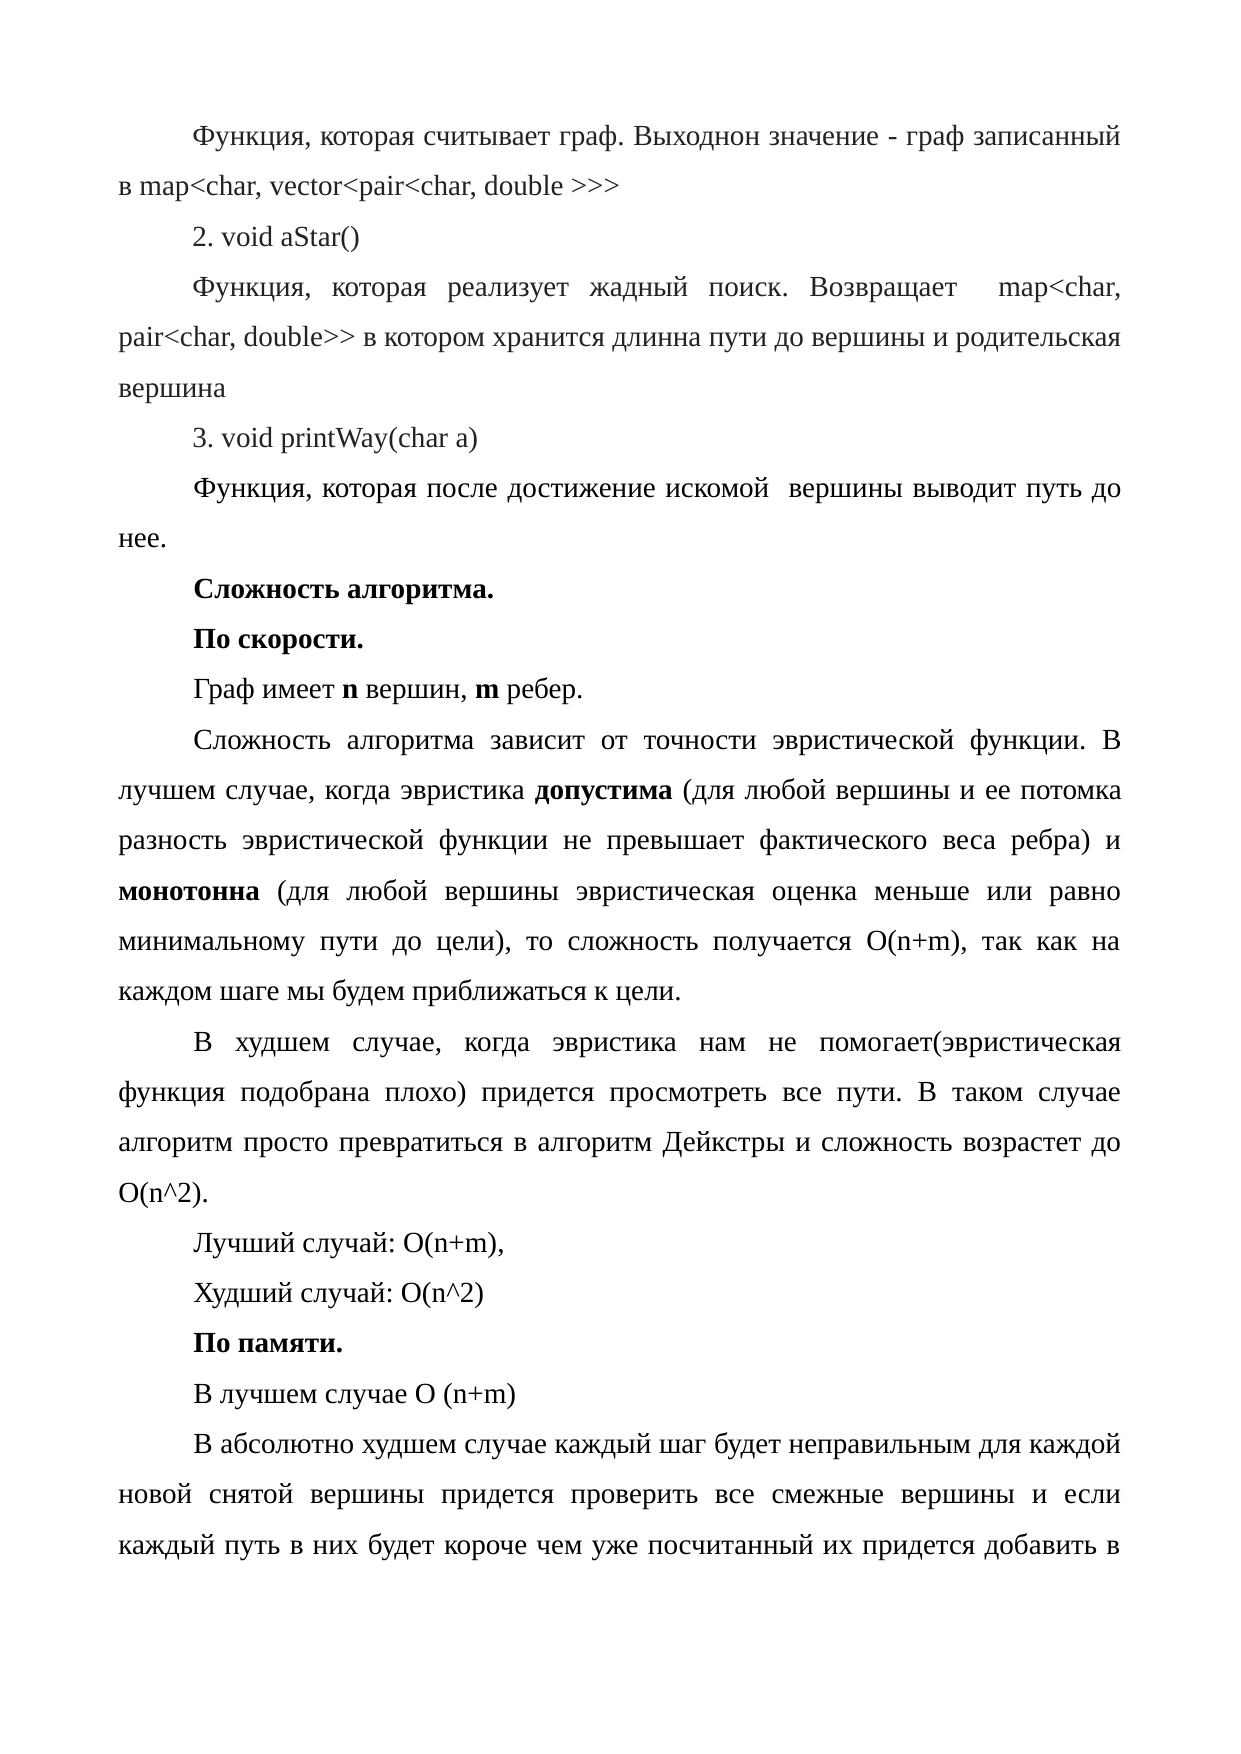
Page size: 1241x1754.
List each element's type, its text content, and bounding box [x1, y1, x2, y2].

text Сложность алгоритма зависит от точности эвристической функции. В лучшем случае, когда эвристика допустима (для любой вершины и ее потомка разность эвристической функции не превышает фактического веса ребра) и монотонна (для любой вершины эвристическая оценка меньше или равно минимальному пути до цели), то сложность получается O(n+m), так как на каждом шаге мы будем приближаться к цели. [118, 722, 1122, 1007]
text В лучшем случае O (n+m) [118, 1376, 1122, 1409]
text По скорости. [118, 621, 1122, 655]
text 3. void printWay(char a) [118, 420, 1122, 453]
text В худшем случае, когда эвристика нам не помогает(эвристическая функция подобрана плохо) придется просмотреть все пути. В таком случае алгоритм просто превратиться в алгоритм Дейкстры и сложность возрастет до O(n^2). [118, 1024, 1122, 1208]
text Функция, которая реализует жадный поиск. Возвращает map<char, pair<char, double>> в котором хранится длинна пути до вершины и родительская вершина [118, 269, 1122, 403]
text Граф имеет n вершин, m ребер. [118, 672, 1122, 705]
text В абсолютно худшем случае каждый шаг будет неправильным для каждой новой снятой вершины придется проверить все смежные вершины и если каждый путь в них будет короче чем уже посчитанный их придется добавить в [118, 1426, 1122, 1560]
text Худший случай: O(n^2) [118, 1275, 1122, 1309]
text 2. void aStar() [118, 219, 1122, 252]
text Лучший случай: O(n+m), [118, 1225, 1122, 1258]
text Функция, которая после достижение искомой вершины выводит путь до нее. [118, 470, 1122, 554]
text Функция, которая считывает граф. Выходнон значение - граф записанный в map<char, vector<pair<char, double >>> [118, 118, 1122, 202]
text Сложность алгоритма. [118, 571, 1122, 604]
text По памяти. [118, 1326, 1122, 1359]
